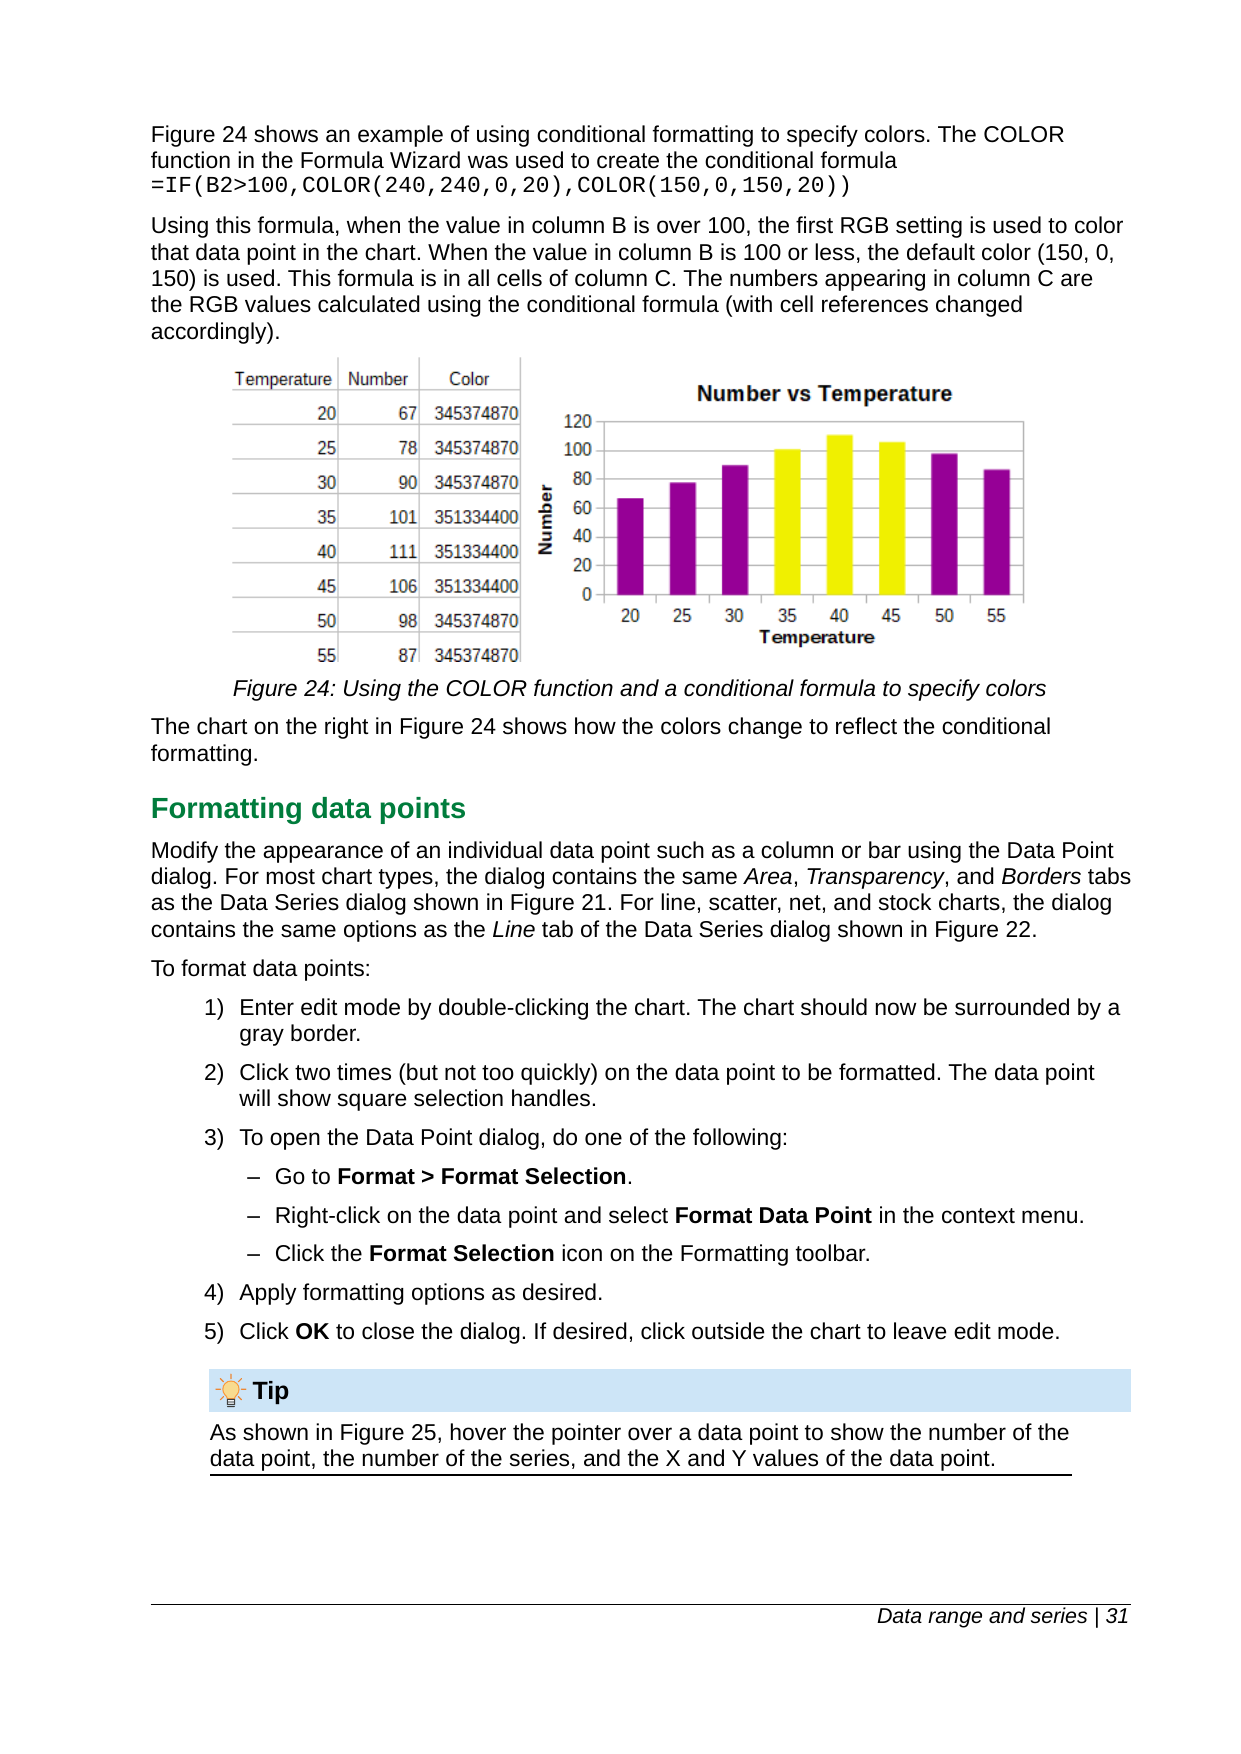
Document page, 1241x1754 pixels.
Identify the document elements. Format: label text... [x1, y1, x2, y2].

subtitle Formatting data points [151, 791, 1131, 824]
text The chart on the right in Figure 24 shows how the colors change to reflect the conditional formatting. [151, 713, 1131, 766]
text Figure 24: Using the COLOR function and a conditional formula to specify colors [231, 674, 1050, 701]
list Apply formatting options as desired. [224, 1279, 1131, 1306]
text As shown in Figure 25, hover the pointer over a data point to show the number of the data point, the number of the series, and the X and Y values of the data point. [209, 1418, 1072, 1476]
list To open the Data Point dialog, do one of the following: [224, 1124, 1131, 1150]
list Click OK to close the dialog. If desired, click outside the chart to leave edit mode. [224, 1318, 1131, 1344]
list Go to Format > Format Selection. [260, 1163, 1131, 1189]
list Click two times (but not too quickly) on the data point to be formatted. The data point will show square selection handles. [224, 1059, 1131, 1111]
subtitle Tip [209, 1369, 1131, 1412]
picture [231, 356, 1051, 662]
text Using this formula, when the value in column B is over 100, the first RGB setting is used to color that data point in the chart. When the value in column B is 100 or less, the default color (150, 0, 150) is used. This formula is in all cells of column C. The numbers appearing in column C are the RGB values calculated using the conditional formula (with cell references changed accordingly). [151, 212, 1131, 344]
text Modify the appearance of an individual data point such as a column or bar using the Data Point dialog. For most chart types, the dialog contains the same Area, Transparency, and Borders tabs as the Data Series dialog shown in Figure 21. For line, scatter, net, and stock charts, the dialog contains the same options as the Line tab of the Data Series dialog shown in Figure 22. [151, 837, 1131, 942]
list To format data points: [151, 954, 1131, 981]
text Figure 24 shows an example of using conditional formatting to specify colors. The COLOR function in the Formula Wizard was used to create the conditional formula =IF(B2>100,COLOR(240,240,0,20),COLOR(150,0,150,20)) [151, 121, 1131, 200]
list Click the Format Selection icon on the Formatting toolbar. [260, 1240, 1131, 1267]
list Right-click on the data point and select Format Data Point in the context menu. [260, 1202, 1131, 1228]
list Enter edit mode by double-clicking the chart. The chart should now be surrounded by a gray border. [224, 993, 1131, 1046]
